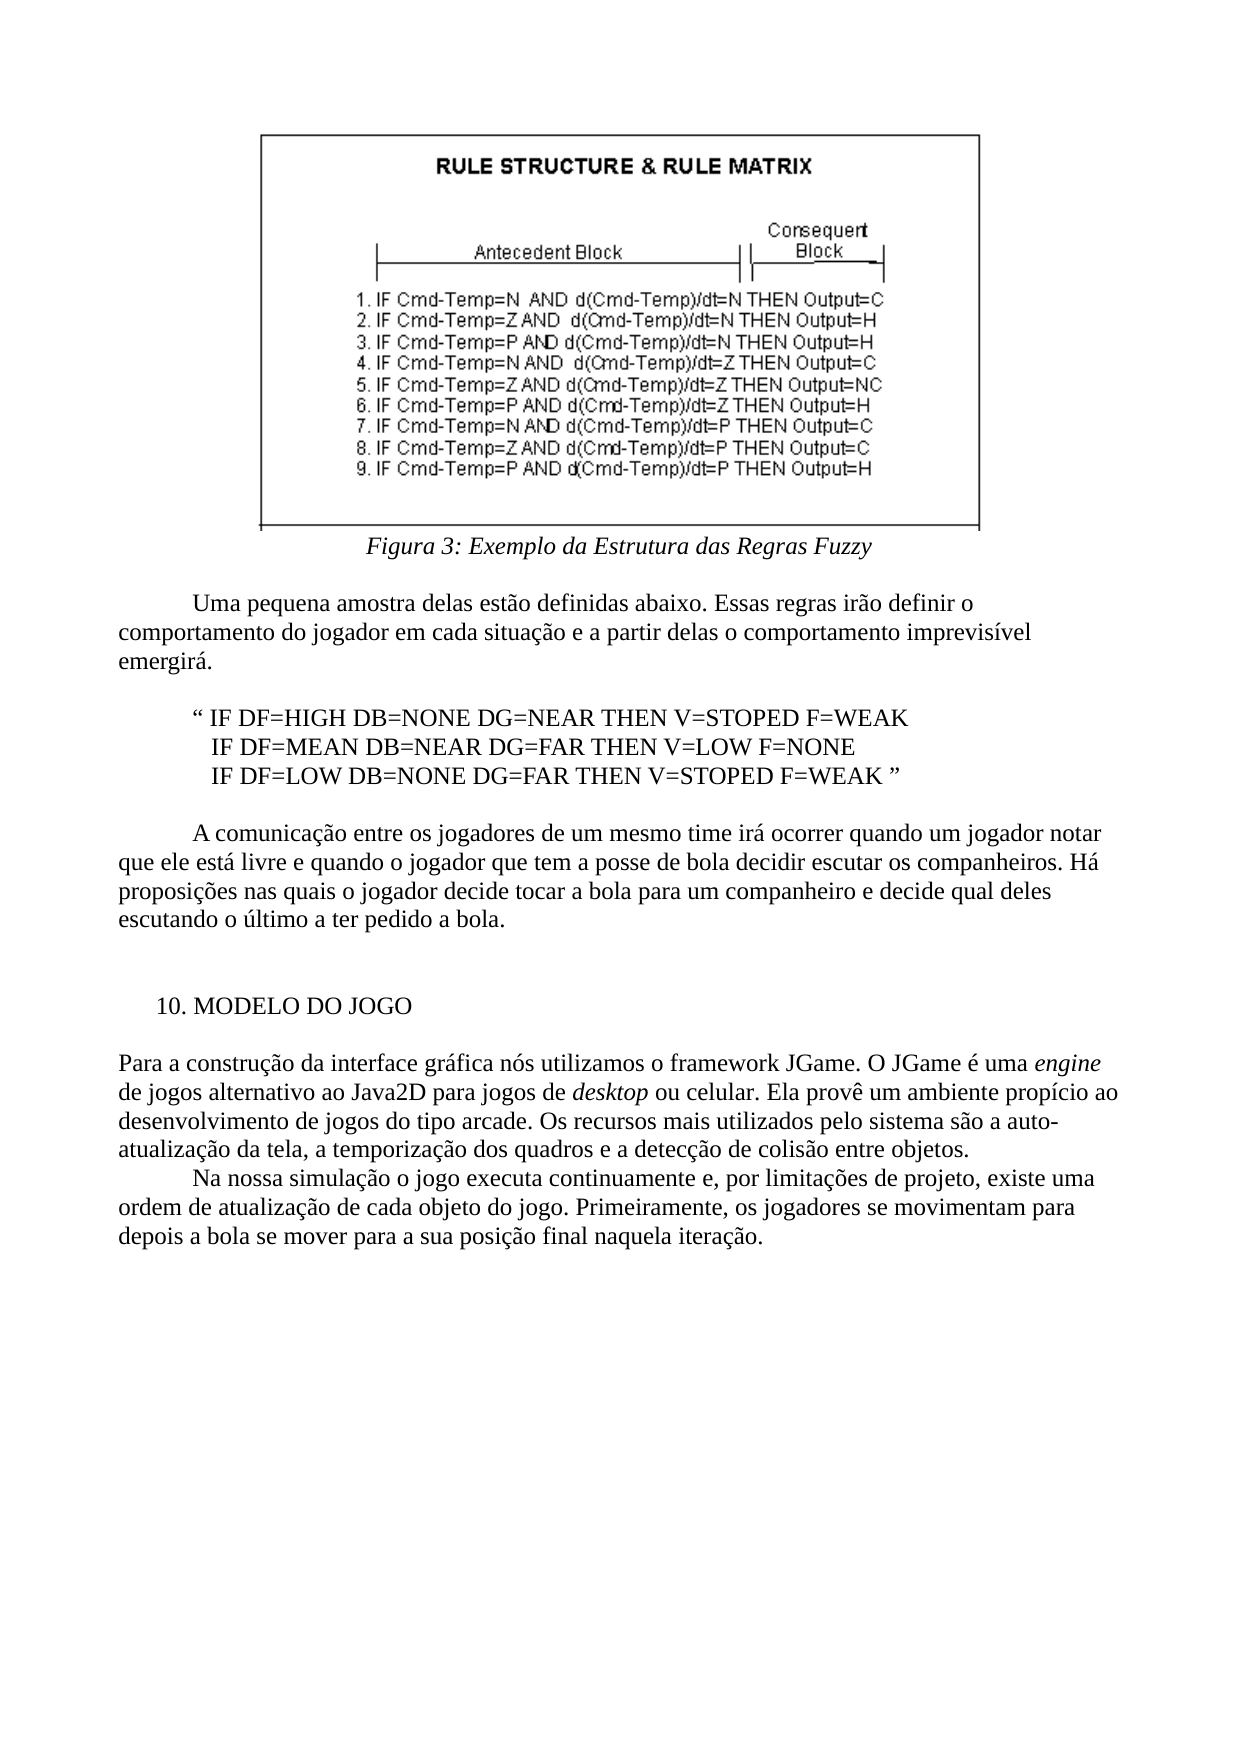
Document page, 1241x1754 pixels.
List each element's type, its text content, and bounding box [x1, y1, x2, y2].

text IF DF=MEAN DB=NEAR DG=FAR THEN V=LOW F=NONE [118, 732, 1122, 761]
text A comunicação entre os jogadores de um mesmo time irá ocorrer quando um jogador notar que ele está livre e quando o jogador que tem a posse de bola decidir escutar os companheiros. Há proposições nas quais o jogador decide tocar a bola para um companheiro e decide qual deles escutando o último a ter pedido a bola. [118, 818, 1122, 933]
text “ IF DF=HIGH DB=NONE DG=NEAR THEN V=STOPED F=WEAK [118, 703, 1122, 732]
text Figura 3: Exemplo da Estrutura das Regras Fuzzy [256, 531, 984, 559]
text Na nossa simulação o jogo executa continuamente e, por limitações de projeto, existe uma ordem de atualização de cada objeto do jogo. Primeiramente, os jogadores se movimentam para depois a bola se mover para a sua posição final naquela iteração. [118, 1163, 1122, 1249]
text IF DF=LOW DB=NONE DG=FAR THEN V=STOPED F=WEAK ” [118, 761, 1122, 789]
text Uma pequena amostra delas estão definidas abaixo. Essas regras irão definir o comportamento do jogador em cada situação e a partir delas o comportamento imprevisível emergirá. [118, 588, 1122, 674]
list MODELO DO JOGO [156, 991, 1122, 1019]
text Para a construção da interface gráfica nós utilizamos o framework JGame. O JGame é uma engine de jogos alternativo ao Java2D para jogos de desktop ou celular. Ela provê um ambiente propício ao desenvolvimento de jogos do tipo arcade. Os recursos mais utilizados pelo sistema são a auto-atualização da tela, a temporização dos quadros e a detecção de colisão entre objetos. [118, 1048, 1122, 1163]
